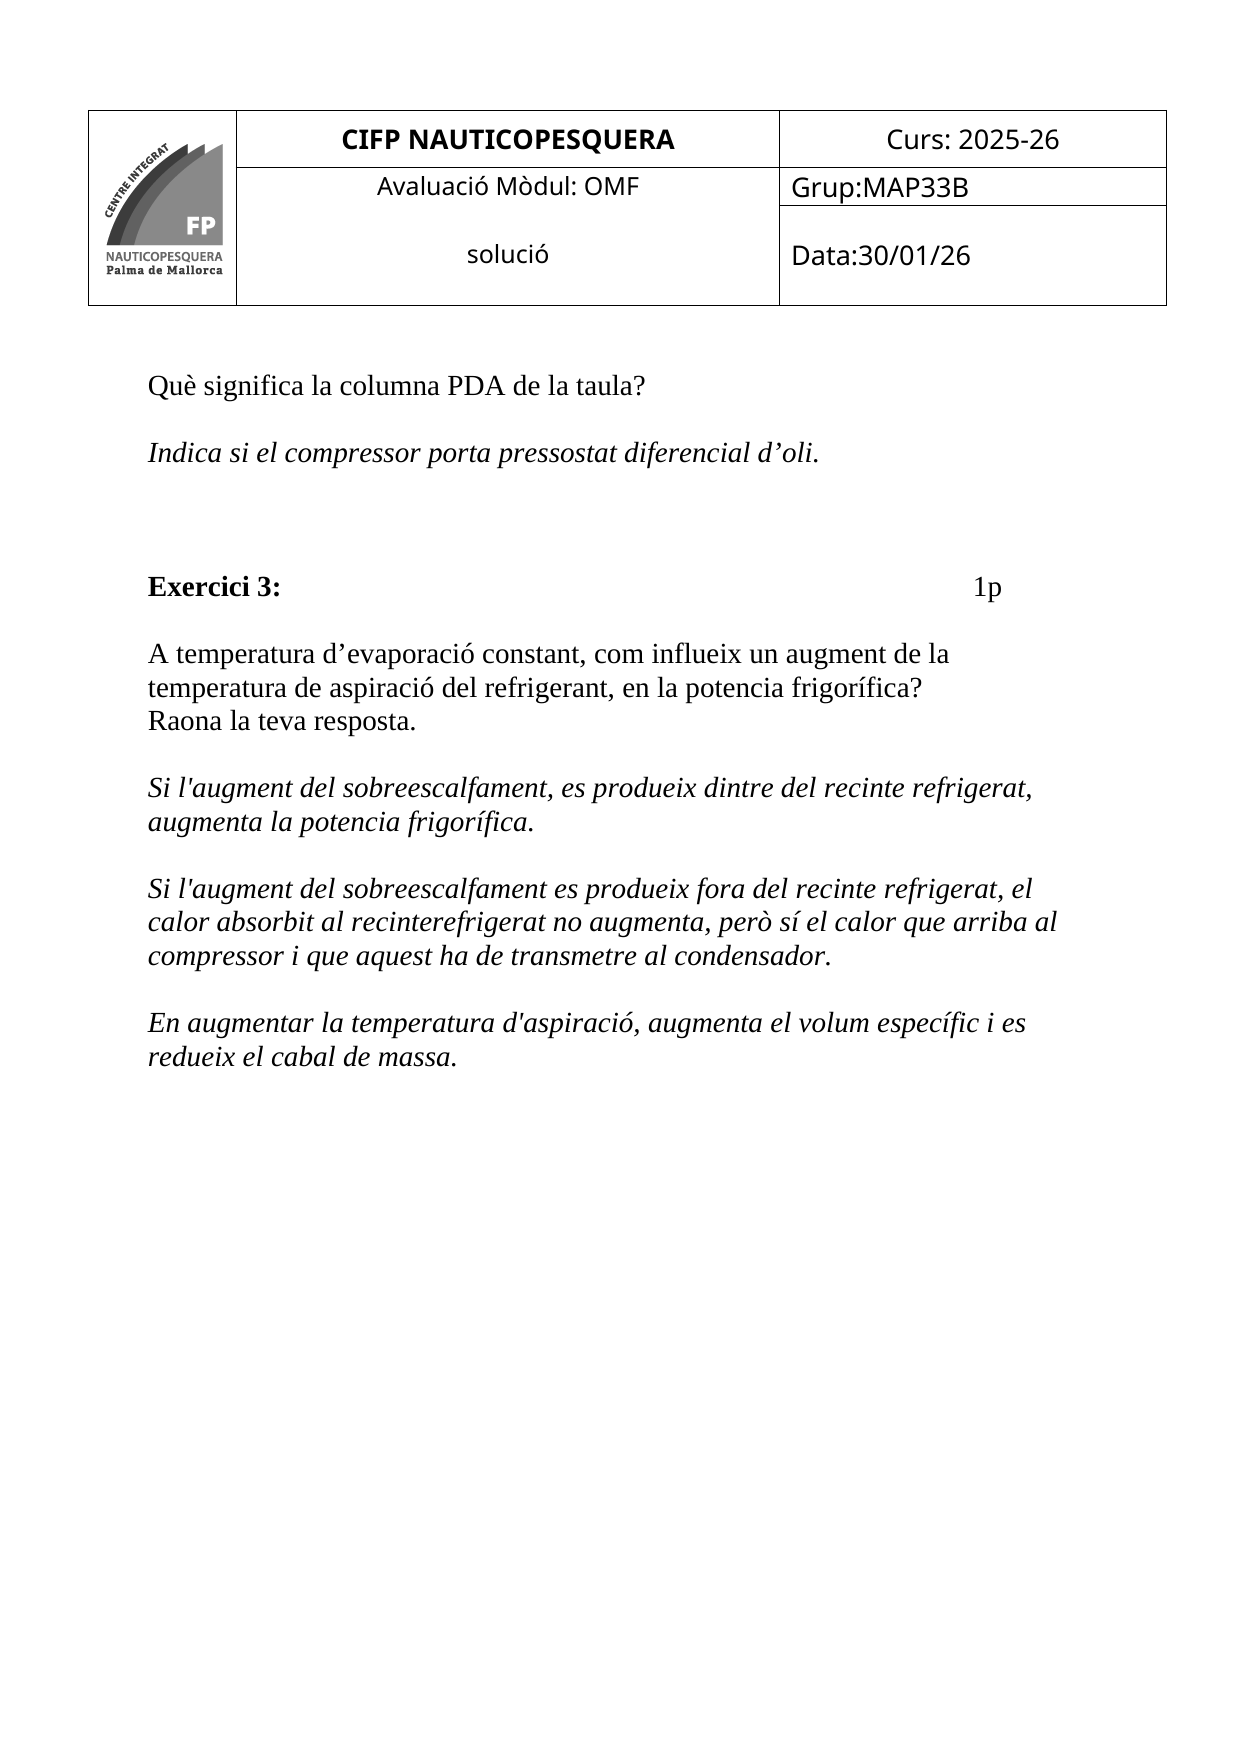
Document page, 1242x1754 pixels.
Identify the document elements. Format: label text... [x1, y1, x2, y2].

text A temperatura d’evaporació constant, com influeix un augment de la temperatura de aspiració del refrigerant, en la potencia frigorífica? [148, 636, 1094, 703]
text Indica si el compressor porta pressostat diferencial d’oli. [148, 435, 1094, 468]
text En augmentar la temperatura d'aspiració, augmenta el volum específic i es redueix el cabal de massa. [148, 1005, 1094, 1072]
text Si l'augment del sobreescalfament es produeix fora del recinte refrigerat, el calor absorbit al recinterefrigerat no augmenta, però sí el calor que arriba al compressor i que aquest ha de transmetre al condensador. [148, 871, 1094, 972]
picture [100, 133, 229, 282]
text Si l'augment del sobreescalfament, es produeix dintre del recinte refrigerat, augmenta la potencia frigorífica. [148, 770, 1094, 837]
text Raona la teva resposta. [148, 703, 1094, 737]
text Exercici 3: 1p [148, 569, 1094, 603]
text Què significa la columna PDA de la taula? [148, 368, 1094, 401]
